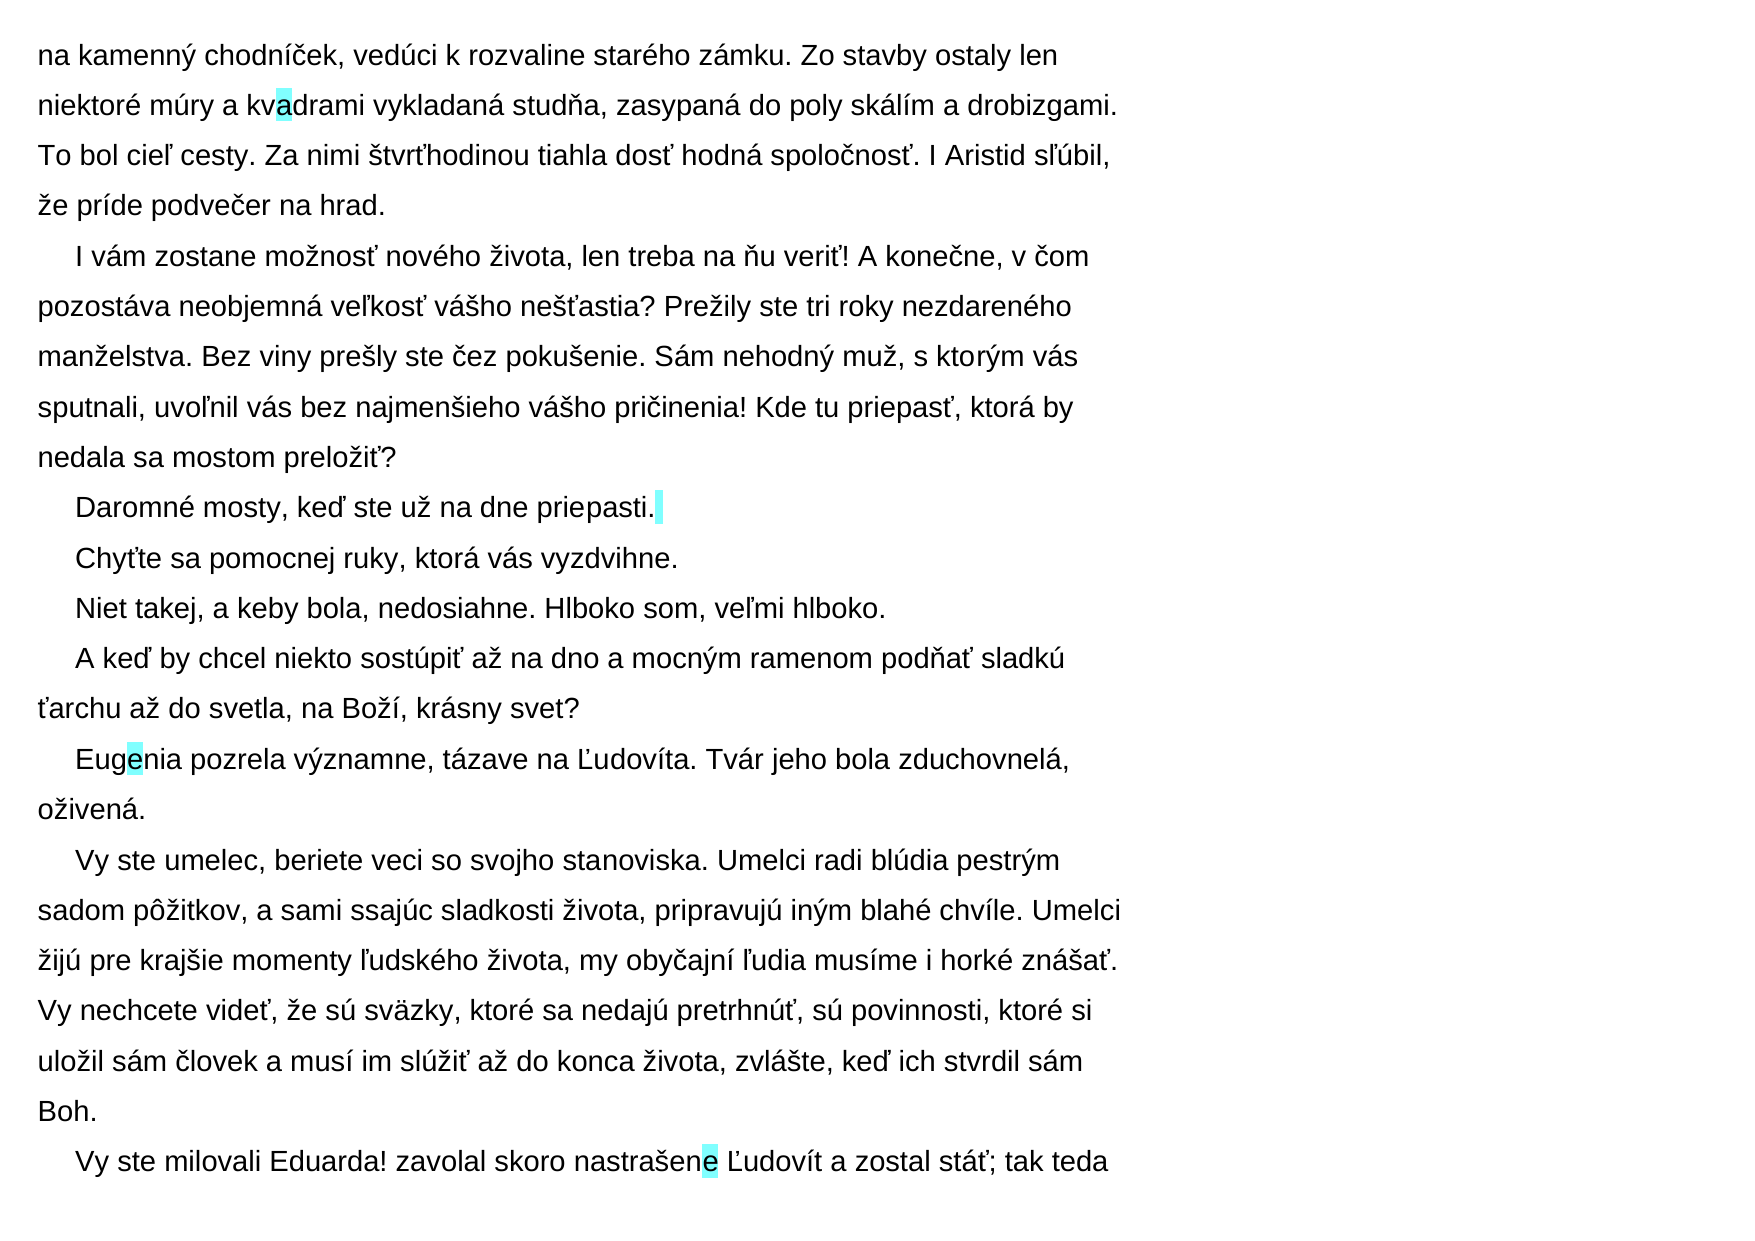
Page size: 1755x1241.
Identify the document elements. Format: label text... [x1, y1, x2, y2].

text Daromné mosty, keď ste už na dne prie­pasti. [37, 490, 1130, 524]
text Niet takej, a keby bola, nedosiahne. Hlboko som, veľmi hlboko. [37, 591, 1130, 624]
text Chyťte sa pomocnej ruky, ktorá vás vyzdvihne. [37, 541, 1130, 574]
text Vy ste milovali Eduarda! zavolal skoro nastrašene Ľudovít a zostal stáť; tak teda [37, 1144, 1130, 1178]
text Eugenia pozrela významne, tázave na Ľu­dovíta. Tvár jeho bola zduchovnelá, oživená. [37, 742, 1130, 826]
text Vy ste umelec, beriete veci so svojho sta­noviska. Umelci radi blúdia pestrým sadom pô­žitkov, a sami ssajúc sladkosti života, pripravujú iným blahé chvíle. Umelci žijú pre krajšie mo­menty ľudského života, my obyčajní ľudia musíme i horké znášať. Vy nechcete videť, že sú sväzky, ktoré sa nedajú pretrhnúť, sú povinnosti, ktoré si uložil sám človek a musí im slúžiť až do konca života, zvlášte, keď ich stvrdil sám Boh. [37, 842, 1130, 1128]
text na kamenný chodníček, vedúci k roz­valine starého zámku. Zo stavby ostaly len niektoré múry a kvadrami vykladaná studňa, zasypaná do poly skálím a drobizgami. To bol cieľ cesty. Za nimi štvrťhodinou tiahla dosť hodná spoločnosť. I Aristid sľúbil, že príde pod­večer na hrad. [37, 37, 1130, 222]
text A keď by chcel niekto sostúpiť až na dno a mocným ramenom podňať sladkú ťarchu až do svetla, na Boží, krásny svet? [37, 641, 1130, 725]
text I vám zostane možnosť nového života, len treba na ňu veriť! A konečne, v čom pozostáva neobjemná veľkosť vášho nešťastia? Prežily ste tri roky nezdareného manželstva. Bez viny prešly ste čez pokušenie. Sám nehodný muž, s kto­rým vás sputnali, uvoľnil vás bez najmenšieho vášho pričinenia! Kde tu priepasť, ktorá by nedala sa mostom preložiť? [37, 239, 1130, 473]
